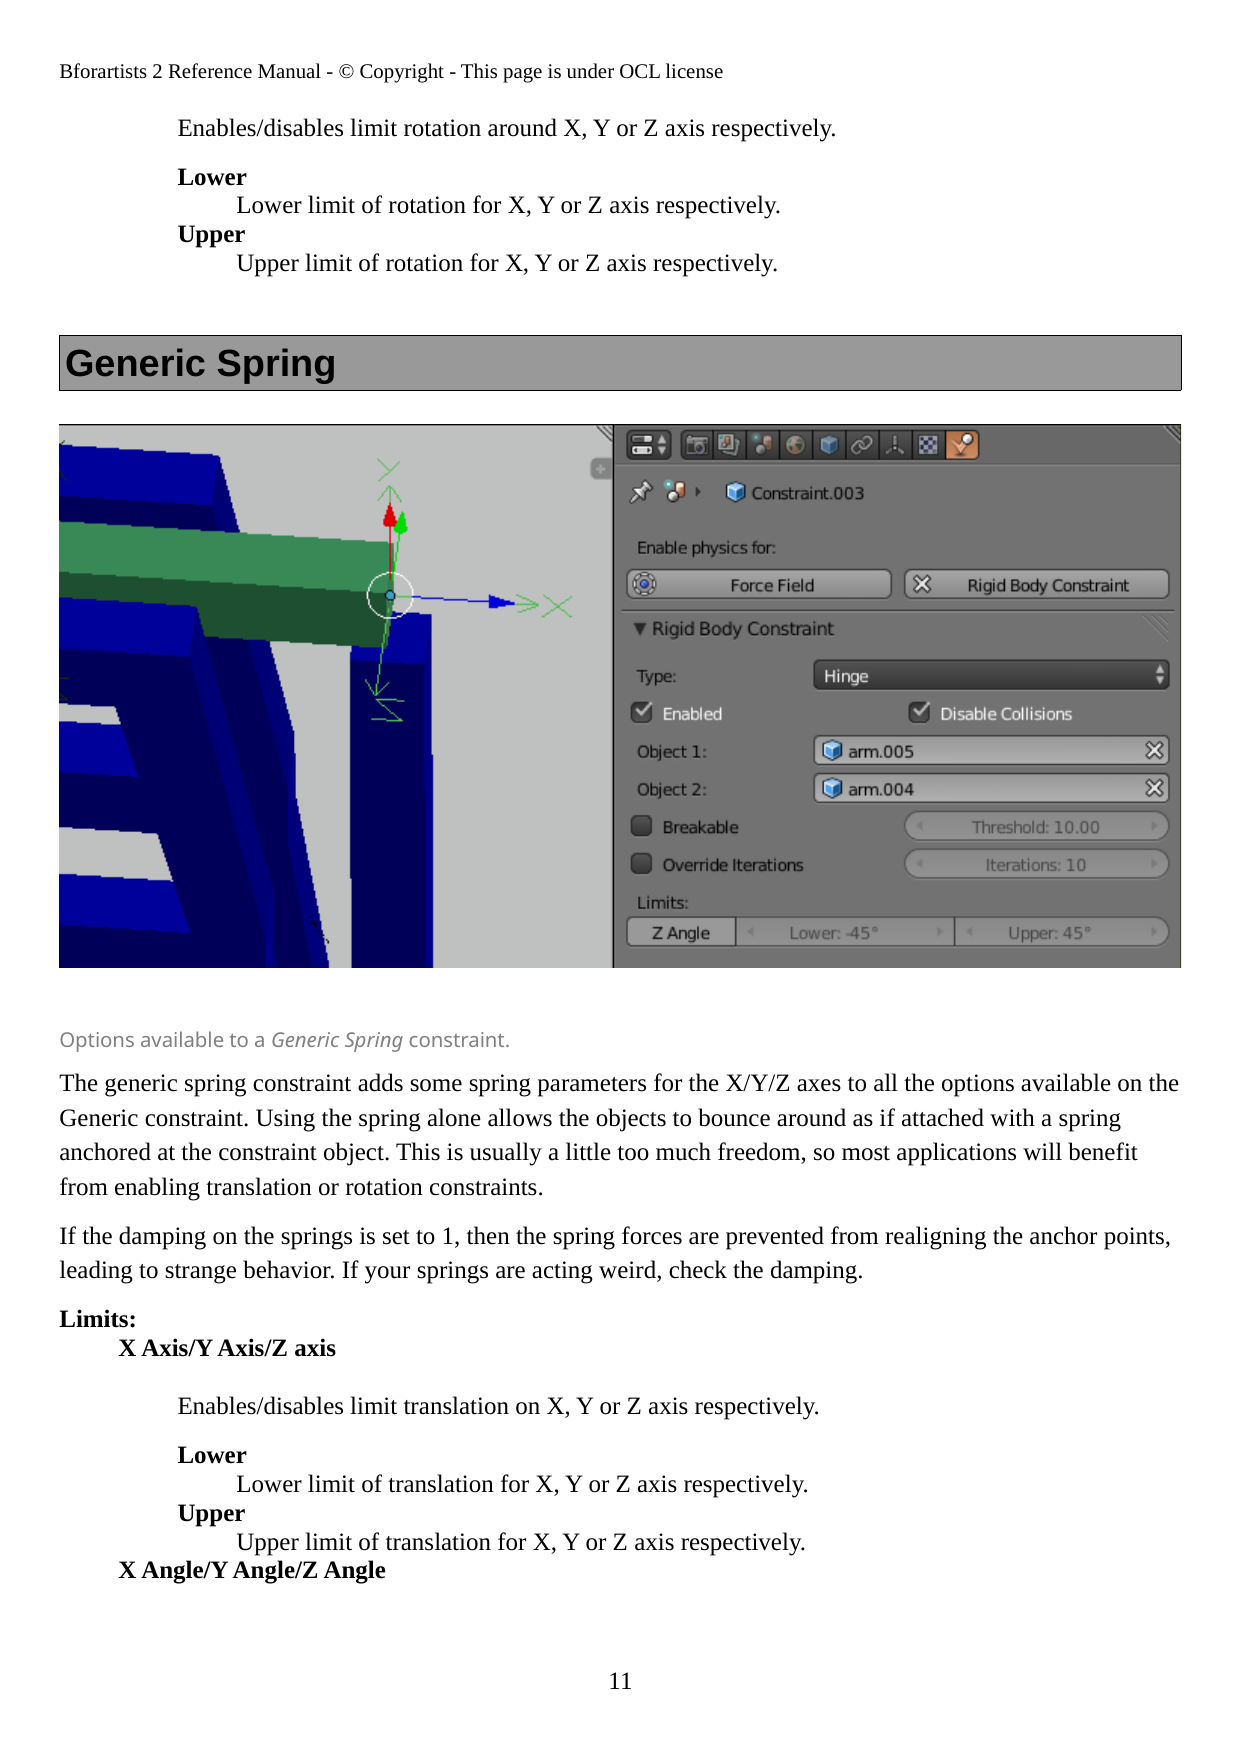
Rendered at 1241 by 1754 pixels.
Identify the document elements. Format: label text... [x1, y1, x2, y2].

text Options available to a Generic Spring constraint. [59, 1022, 1181, 1054]
subtitle Upper [177, 219, 1181, 248]
subtitle X Angle/Y Angle/Z Angle [118, 1555, 1181, 1584]
list Upper limit of rotation for X, Y or Z axis respectively. [236, 248, 1181, 277]
subtitle Limits: [59, 1304, 1181, 1333]
subtitle Lower [177, 162, 1181, 190]
picture [59, 424, 1182, 968]
subtitle Upper [177, 1498, 1181, 1527]
list Upper limit of translation for X, Y or Z axis respectively. [236, 1527, 1181, 1555]
list Lower limit of translation for X, Y or Z axis respectively. [236, 1469, 1181, 1498]
text The generic spring constraint adds some spring parameters for the X/Y/Z axes to all the options available on the Generic constraint. Using the spring alone allows the objects to bounce around as if attached with a spring anchored at the constraint object. This is usually a little too much freedom, so most applications will benefit from enabling translation or rotation constraints. [59, 1068, 1181, 1200]
table_header Generic Spring [60, 336, 1181, 390]
text Enables/disables limit translation on X, Y or Z axis respectively. [177, 1391, 1181, 1420]
subtitle X Axis/Y Axis/Z axis [118, 1333, 1181, 1362]
list Lower limit of rotation for X, Y or Z axis respectively. [236, 190, 1181, 219]
text Enables/disables limit rotation around X, Y or Z axis respectively. [177, 113, 1181, 141]
subtitle Lower [177, 1440, 1181, 1469]
text If the damping on the springs is set to 1, then the spring forces are prevented from realigning the anchor points, leading to strange behavior. If your springs are acting weird, check the damping. [59, 1221, 1181, 1284]
